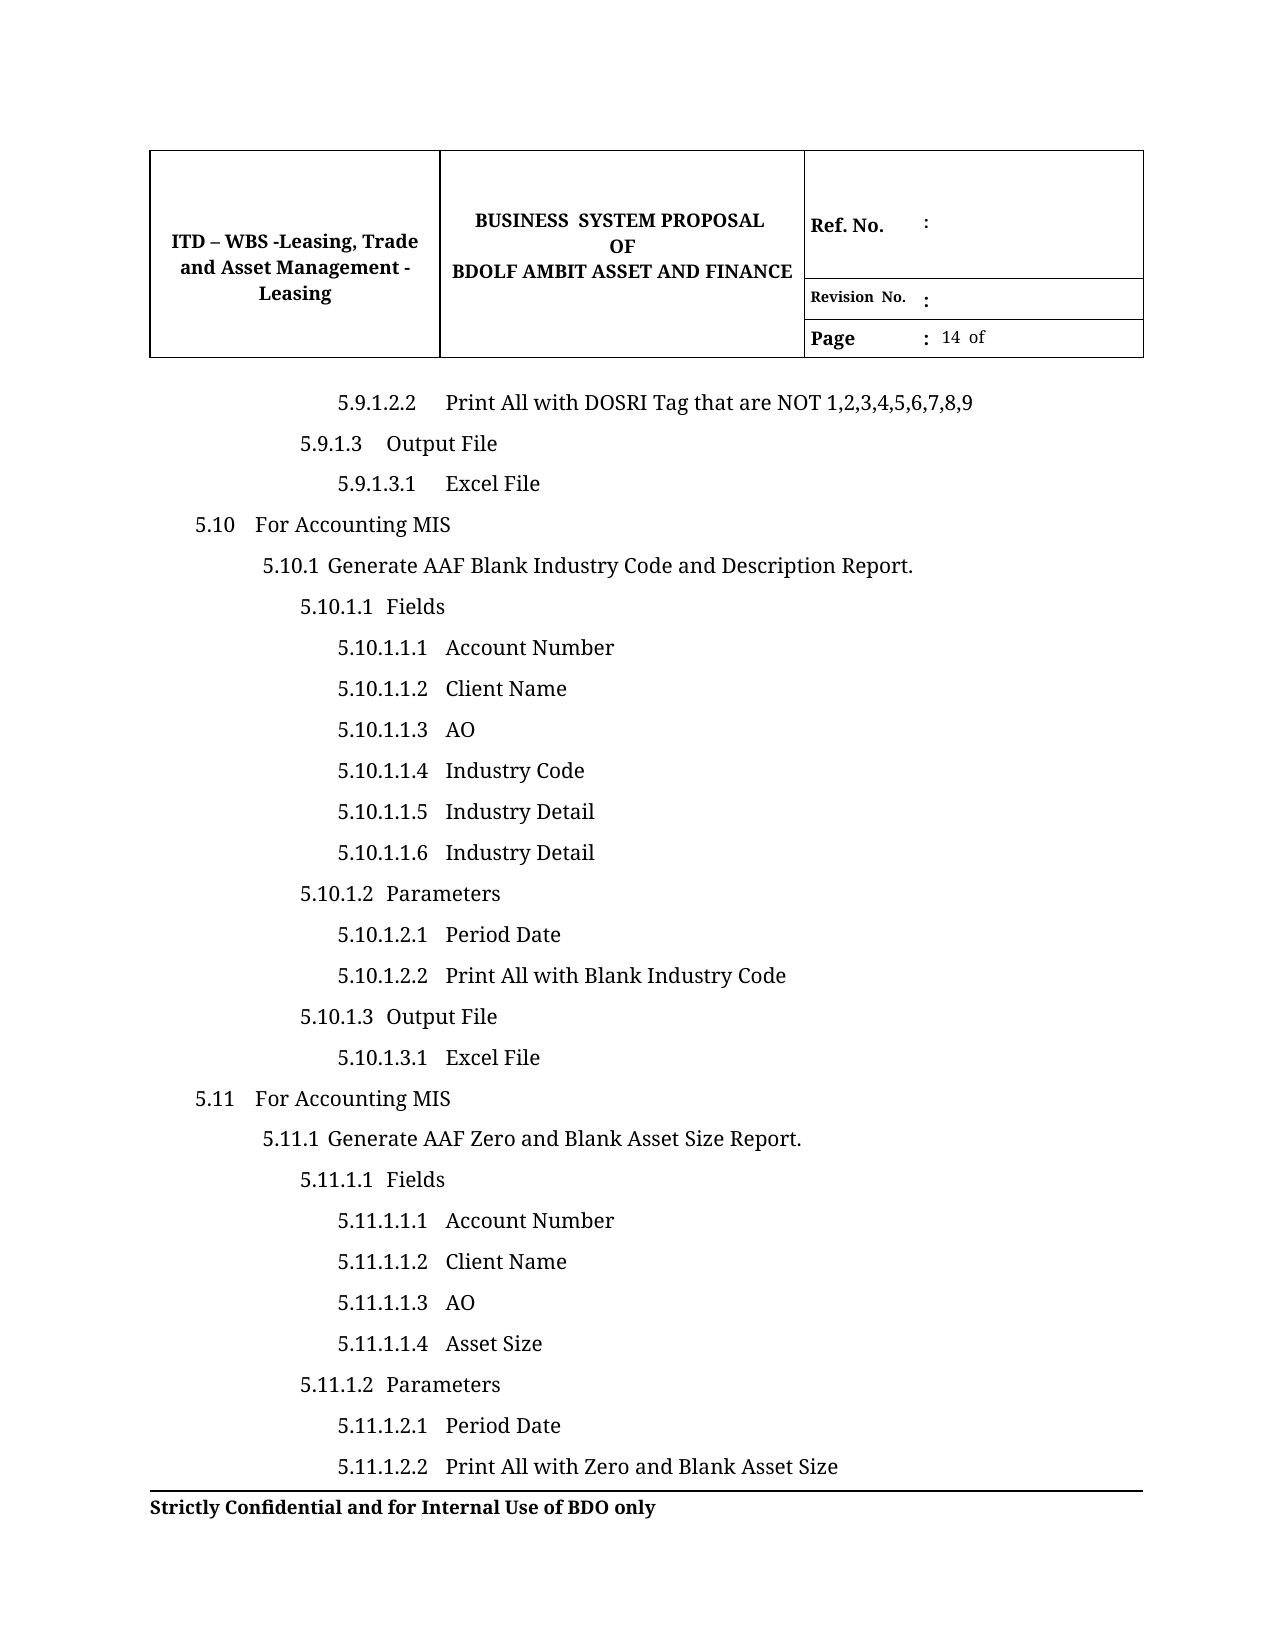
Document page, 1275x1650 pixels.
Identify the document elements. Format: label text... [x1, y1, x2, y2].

list Account Number [337, 1206, 1143, 1235]
list For Accounting MIS [195, 511, 1143, 539]
list Output File [300, 429, 1143, 457]
list AO [337, 1288, 1143, 1317]
list Industry Detail [337, 838, 1143, 866]
list Print All with Blank Industry Code [337, 961, 1143, 989]
list Period Date [337, 1411, 1143, 1439]
list Fields [300, 1166, 1143, 1194]
list Industry Code [337, 756, 1143, 784]
list Parameters [300, 879, 1143, 907]
list Excel File [337, 469, 1143, 498]
list Parameters [300, 1370, 1143, 1399]
list Print All with DOSRI Tag that are NOT 1,2,3,4,5,6,7,8,9 [337, 388, 1143, 416]
list Asset Size [337, 1329, 1143, 1358]
list Generate AAF Blank Industry Code and Description Report. [262, 551, 1143, 580]
list Account Number [337, 633, 1143, 662]
list Client Name [337, 1247, 1143, 1276]
list Print All with Zero and Blank Asset Size [337, 1452, 1143, 1481]
list For Accounting MIS [195, 1084, 1143, 1112]
list Output File [300, 1002, 1143, 1030]
list AO [337, 715, 1143, 744]
list Period Date [337, 920, 1143, 948]
list Industry Detail [337, 797, 1143, 826]
list Fields [300, 592, 1143, 621]
list Client Name [337, 674, 1143, 703]
list Generate AAF Zero and Blank Asset Size Report. [262, 1124, 1143, 1153]
list Excel File [337, 1043, 1143, 1071]
